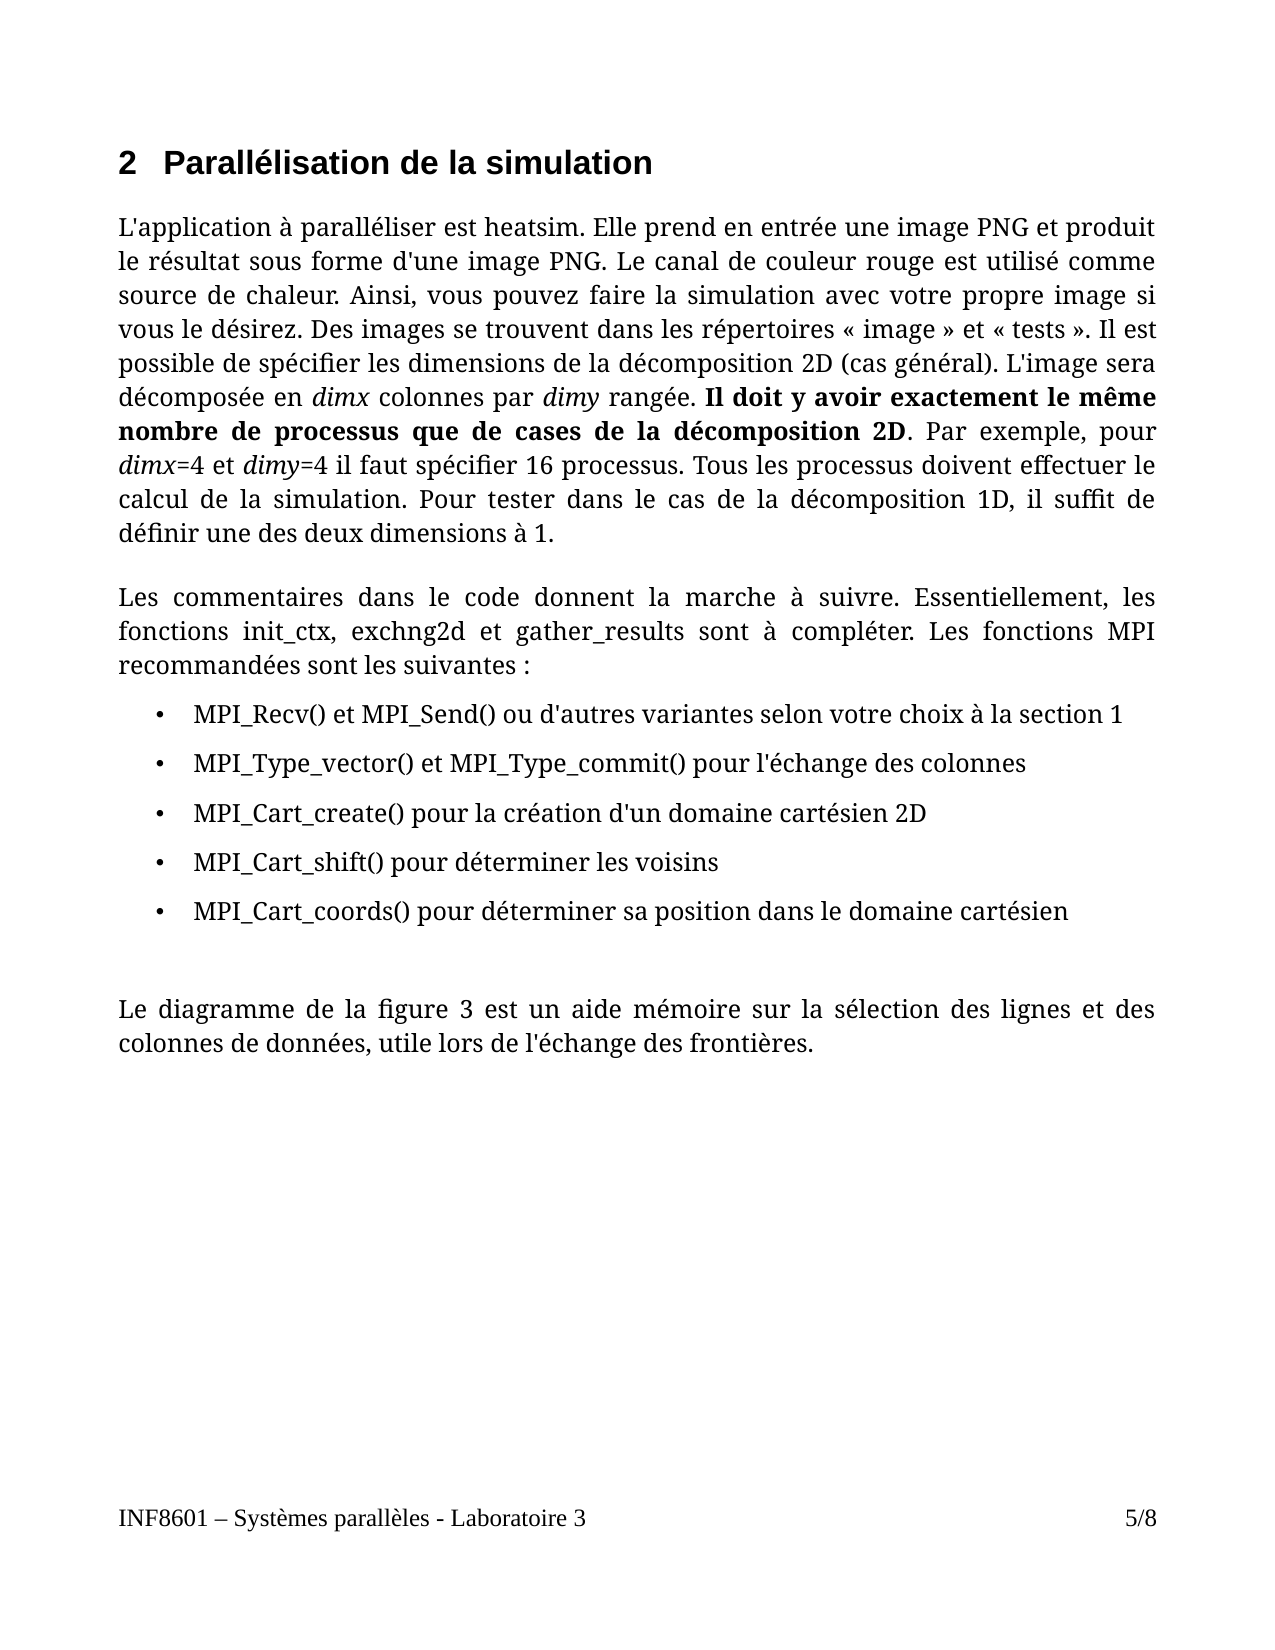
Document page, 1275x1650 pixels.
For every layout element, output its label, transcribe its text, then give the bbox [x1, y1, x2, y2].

text Les commentaires dans le code donnent la marche à suivre. Essentiellement, les fonctions init_ctx, exchng2d et gather_results sont à compléter. Les fonctions MPI recommandées sont les suivantes : [118, 580, 1157, 682]
text L'application à paralléliser est heatsim. Elle prend en entrée une image PNG et produit le résultat sous forme d'une image PNG. Le canal de couleur rouge est utilisé comme source de chaleur. Ainsi, vous pouvez faire la simulation avec votre propre image si vous le désirez. Des images se trouvent dans les répertoires « image » et « tests ». Il est possible de spécifier les dimensions de la décomposition 2D (cas général). L'image sera décomposée en dimx colonnes par dimy rangée. Il doit y avoir exactement le même nombre de processus que de cases de la décomposition 2D. Par exemple, pour dimx=4 et dimy=4 il faut spécifier 16 processus. Tous les processus doivent effectuer le calcul de la simulation. Pour tester dans le cas de la décomposition 1D, il suffit de définir une des deux dimensions à 1. [118, 209, 1157, 550]
list MPI_Cart_create() pour la création d'un domaine cartésien 2D [156, 795, 1157, 829]
subtitle Parallélisation de la simulation [118, 143, 1157, 182]
list MPI_Type_vector() et MPI_Type_commit() pour l'échange des colonnes [156, 746, 1157, 780]
list MPI_Recv() et MPI_Send() ou d'autres variantes selon votre choix à la section 1 [156, 697, 1157, 731]
text Le diagramme de la figure 3 est un aide mémoire sur la sélection des lignes et des colonnes de données, utile lors de l'échange des frontières. [118, 991, 1157, 1059]
list MPI_Cart_coords() pour déterminer sa position dans le domaine cartésien [156, 893, 1157, 927]
list MPI_Cart_shift() pour déterminer les voisins [156, 844, 1157, 878]
